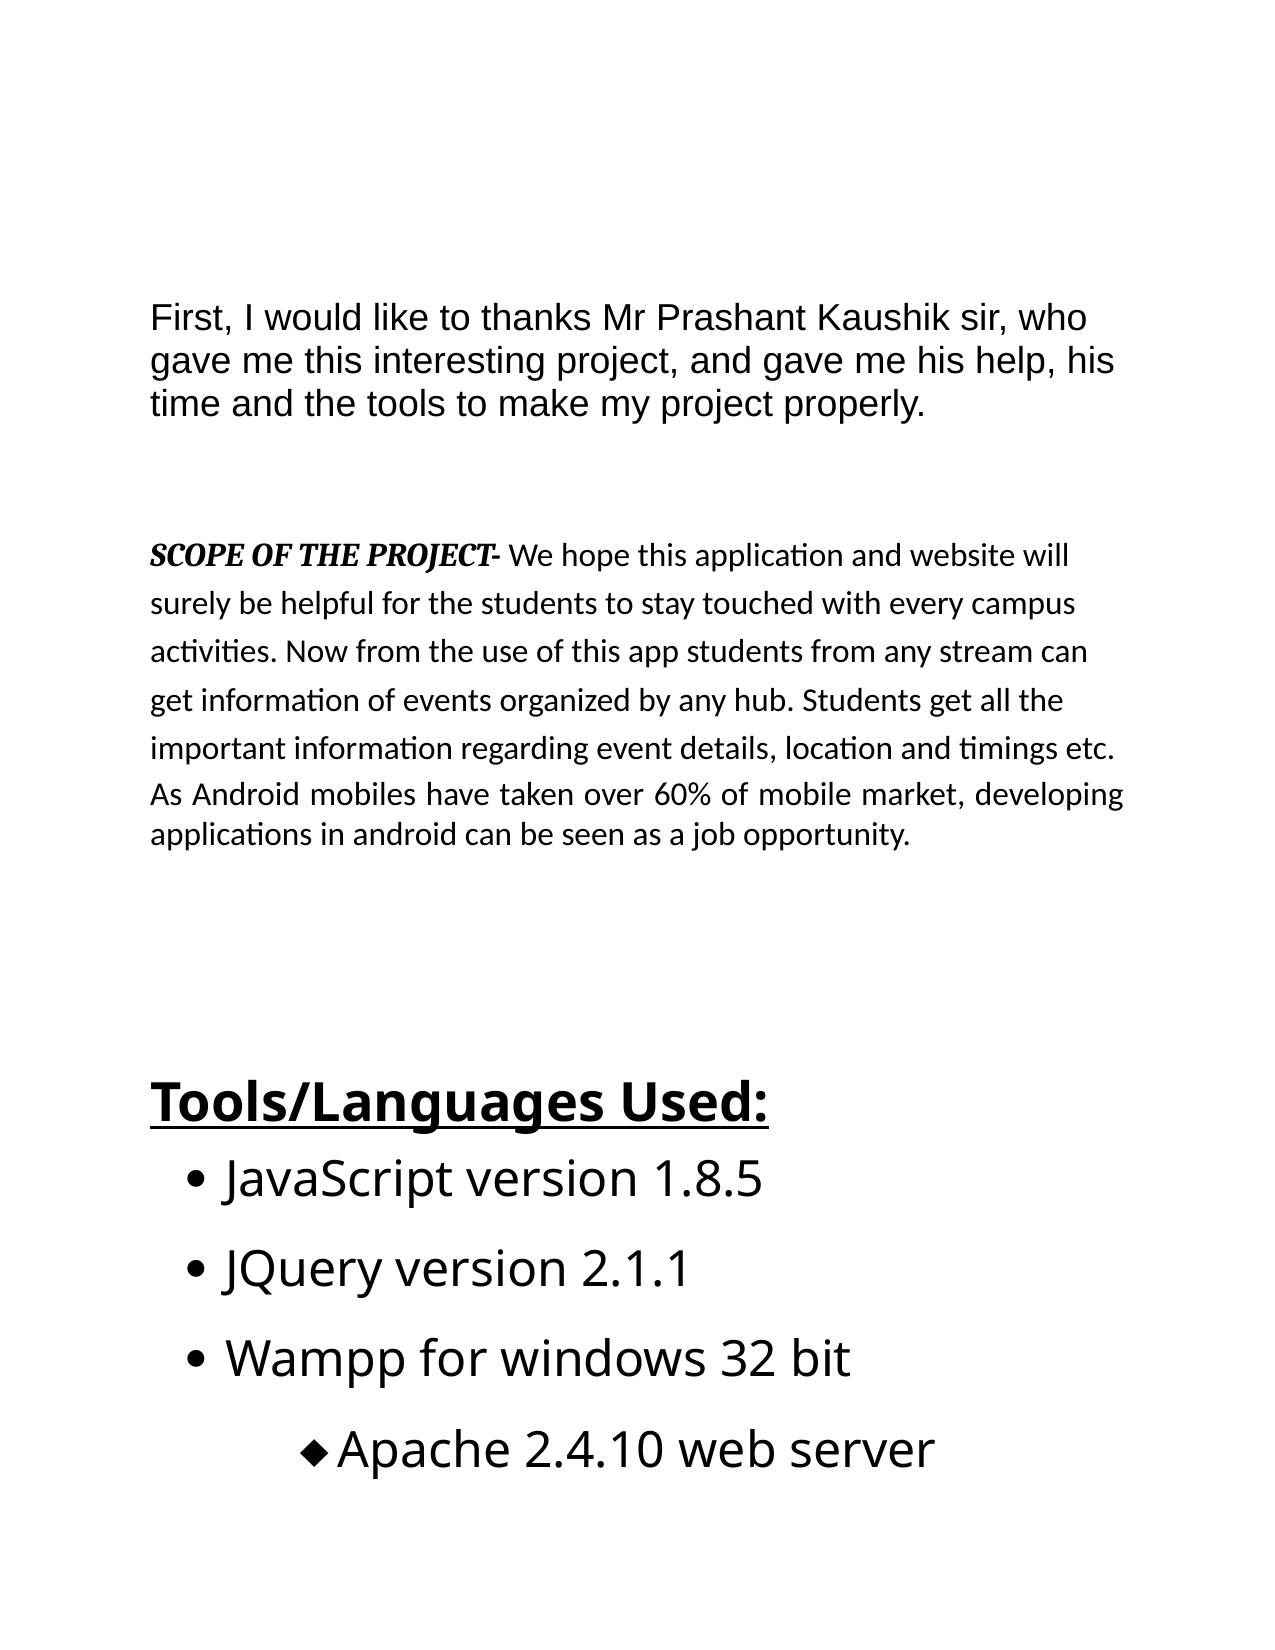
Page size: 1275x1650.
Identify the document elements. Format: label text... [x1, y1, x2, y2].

list JQuery version 2.1.1 [187, 1233, 1125, 1301]
subtitle Tools/Languages Used: [150, 1063, 1125, 1137]
list Apache 2.4.10 web server [300, 1413, 1125, 1482]
list Wampp for windows 32 bit [187, 1323, 1125, 1391]
list JavaScript version 1.8.5 [187, 1143, 1125, 1211]
text As Android mobiles have taken over 60% of mobile market, developing applications in android can be seen as a job opportunity. [150, 773, 1125, 854]
text First, I would like to thanks Mr Prashant Kaushik sir, who gave me this interesting project, and gave me his help, his time and the tools to make my project properly. [150, 295, 1125, 424]
text SCOPE OF THE PROJECT- We hope this application and website will surely be helpful for the students to stay touched with every campus activities. Now from the use of this app students from any stream can get information of events organized by any hub. Students get all the important information regarding event details, location and timings etc. [150, 526, 1125, 768]
